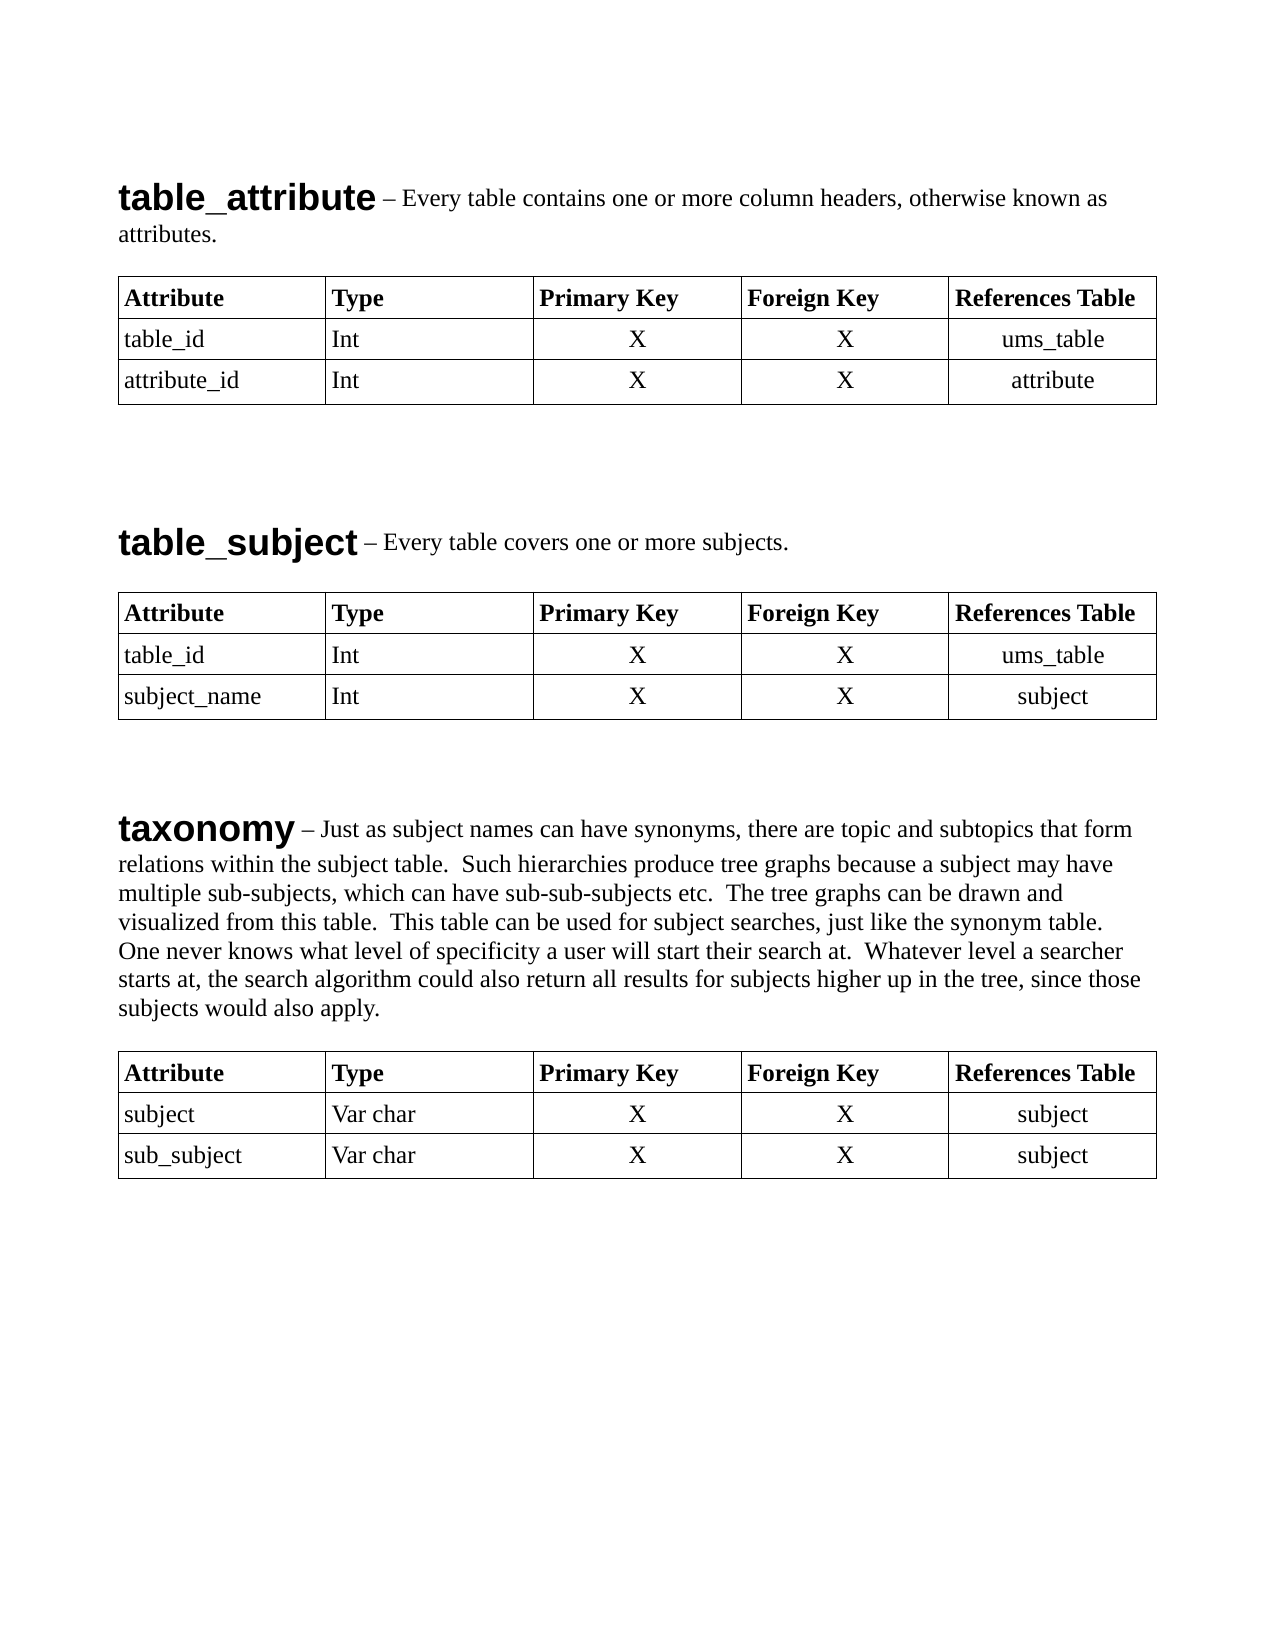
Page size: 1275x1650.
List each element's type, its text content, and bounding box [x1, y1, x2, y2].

table_header Type [326, 593, 533, 633]
table_cell X [742, 360, 948, 404]
table_cell X [742, 1093, 948, 1133]
table_header References Table [949, 1052, 1156, 1092]
table_header Attribute [119, 593, 325, 633]
table_cell X [534, 319, 741, 359]
table_cell X [742, 319, 948, 359]
table_cell Int [326, 319, 533, 359]
subtitle table_subject [118, 520, 358, 563]
table_header Foreign Key [742, 1052, 948, 1092]
table_header References Table [949, 277, 1156, 317]
table_cell Var char [326, 1093, 533, 1133]
table_cell sub_subject [119, 1134, 325, 1178]
table_cell Var char [326, 1134, 533, 1178]
table_header Primary Key [534, 1052, 741, 1092]
text – Every table contains one or more column headers, otherwise known as attributes. [118, 176, 1157, 247]
table_header Primary Key [534, 277, 741, 317]
table_cell Int [326, 634, 533, 674]
table_cell X [742, 1134, 948, 1178]
table_cell X [534, 1134, 741, 1178]
table_cell subject [949, 1093, 1156, 1133]
table_header Attribute [119, 1052, 325, 1092]
table_cell subject [949, 675, 1156, 719]
table_header Type [326, 277, 533, 317]
subtitle table_attribute [118, 176, 377, 219]
table_cell subject [949, 1134, 1156, 1178]
table_cell X [534, 675, 741, 719]
table_header Primary Key [534, 593, 741, 633]
table_cell X [742, 634, 948, 674]
table_header Foreign Key [742, 593, 948, 633]
table_cell Int [326, 360, 533, 404]
subtitle taxonomy [118, 806, 295, 849]
table_header Foreign Key [742, 277, 948, 317]
table_cell table_id [119, 634, 325, 674]
table_cell attribute_id [119, 360, 325, 404]
table_cell subject [119, 1093, 325, 1133]
table_cell X [534, 634, 741, 674]
table_cell X [534, 1093, 741, 1133]
table_cell X [742, 675, 948, 719]
table_cell Int [326, 675, 533, 719]
text – Just as subject names can have synonyms, there are topic and subtopics that form relations within the subject table. Such hierarchies produce tree graphs because a subject may have multiple sub-subjects, which can have sub-sub-subjects etc. The tree graphs can be drawn and visualized from this table. This table can be used for subject searches, just like the synonym table. One never knows what level of specificity a user will start their search at. Whatever level a searcher starts at, the search algorithm could also return all results for subjects higher up in the tree, since those subjects would also apply. [118, 806, 1157, 1022]
table_header Attribute [119, 277, 325, 317]
text – Every table covers one or more subjects. [358, 520, 1157, 563]
table_cell table_id [119, 319, 325, 359]
table_cell ums_table [949, 319, 1156, 359]
table_cell X [534, 360, 741, 404]
table_cell subject_name [119, 675, 325, 719]
table_header Type [326, 1052, 533, 1092]
table_cell ums_table [949, 634, 1156, 674]
table_header References Table [949, 593, 1156, 633]
table_cell attribute [949, 360, 1156, 404]
